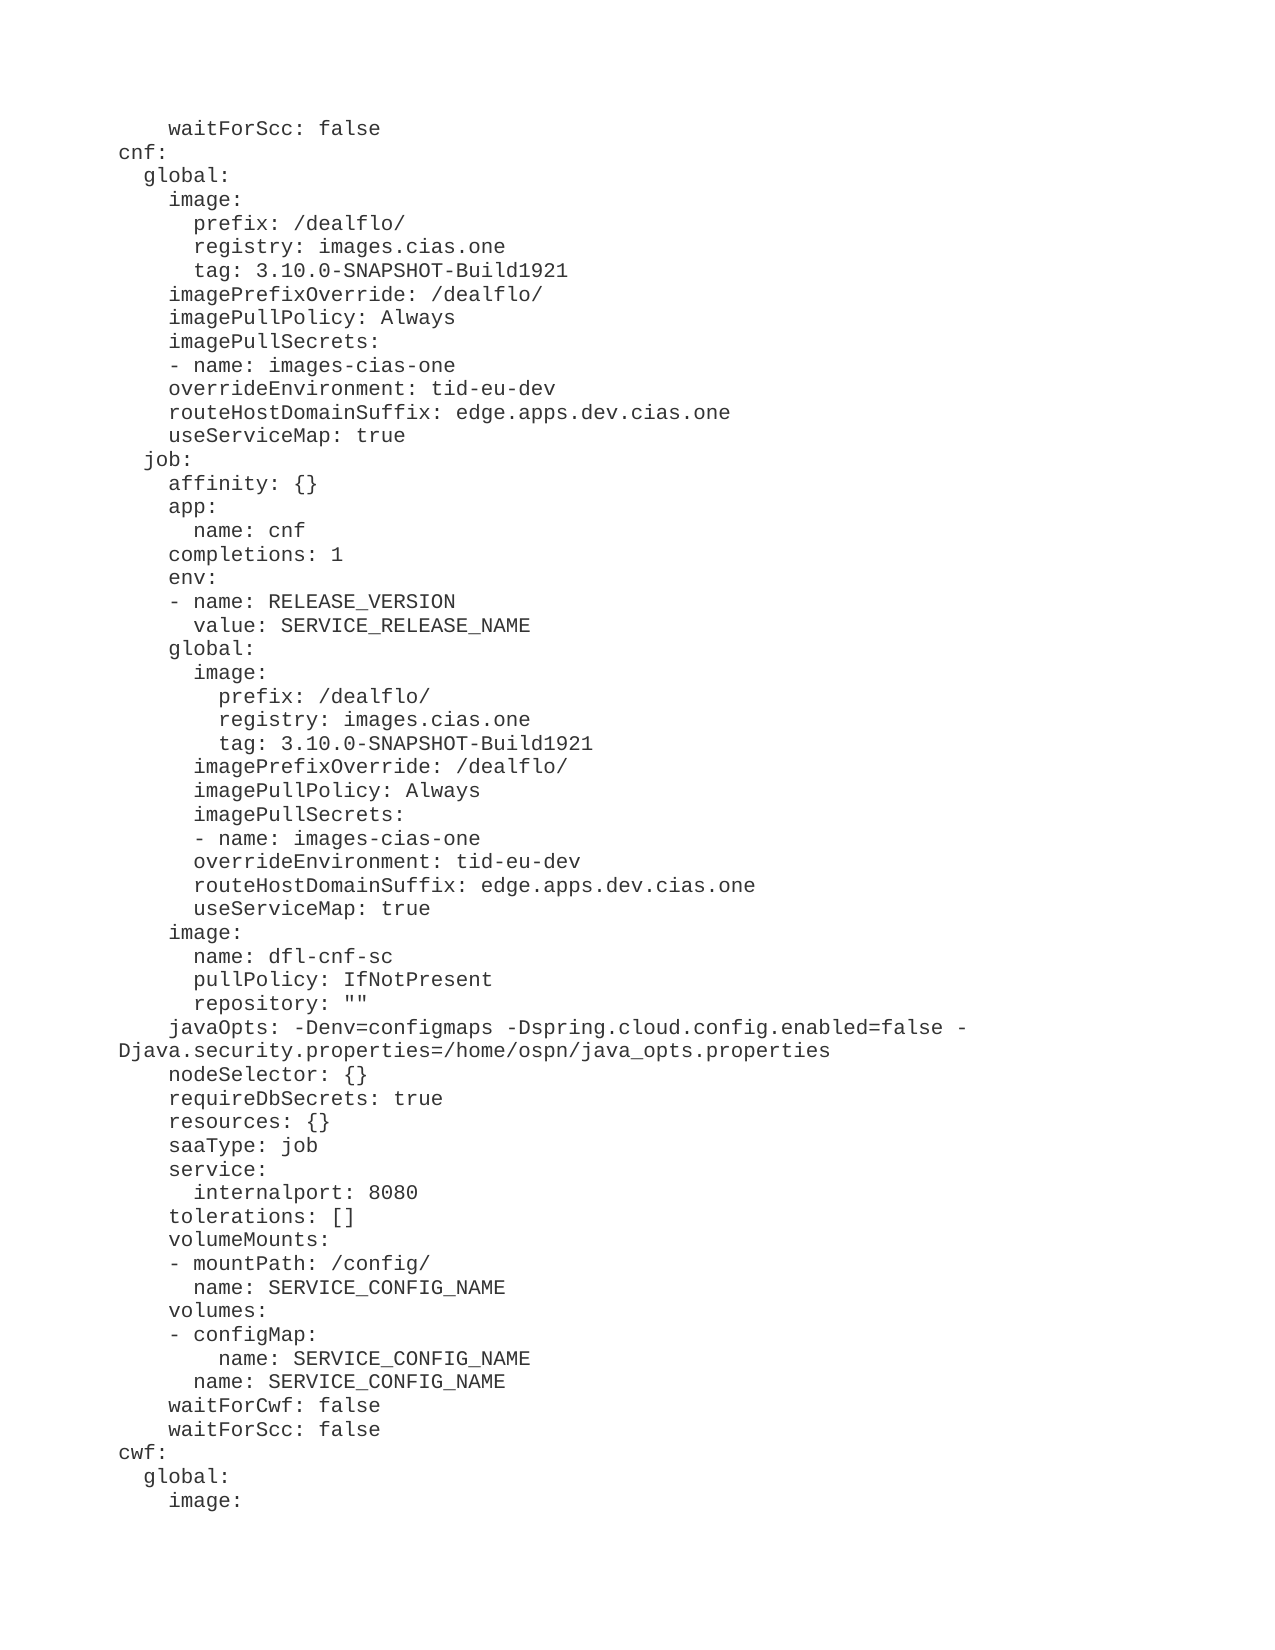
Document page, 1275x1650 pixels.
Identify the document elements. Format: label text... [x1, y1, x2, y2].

text registry: images.cias.one [118, 709, 1157, 733]
text global: [118, 1466, 1157, 1489]
text routeHostDomainSuffix: edge.apps.dev.cias.one [118, 875, 1157, 898]
text overrideEnvironment: tid-eu-dev [118, 378, 1157, 402]
text imagePullPolicy: Always [118, 307, 1157, 331]
text image: [118, 1489, 1157, 1513]
text volumes: [118, 1300, 1157, 1324]
text name: SERVICE_CONFIG_NAME [118, 1277, 1157, 1300]
text cnf: [118, 142, 1157, 165]
text - configMap: [118, 1324, 1157, 1348]
text image: [118, 662, 1157, 686]
text cwf: [118, 1442, 1157, 1466]
text image: [118, 922, 1157, 946]
text tolerations: [] [118, 1206, 1157, 1229]
text prefix: /dealflo/ [118, 686, 1157, 709]
text imagePrefixOverride: /dealflo/ [118, 757, 1157, 780]
text app: [118, 496, 1157, 520]
text pullPolicy: IfNotPresent [118, 969, 1157, 993]
text prefix: /dealflo/ [118, 213, 1157, 236]
text - name: images-cias-one [118, 354, 1157, 378]
text javaOpts: -Denv=configmaps -Dspring.cloud.config.enabled=false -Djava.security.properties=/home/ospn/java_opts.properties [118, 1017, 1157, 1064]
text waitForScc: false [118, 1419, 1157, 1442]
text imagePullPolicy: Always [118, 780, 1157, 804]
text resources: {} [118, 1111, 1157, 1135]
text registry: images.cias.one [118, 236, 1157, 260]
text completions: 1 [118, 544, 1157, 567]
text - mountPath: /config/ [118, 1253, 1157, 1277]
text waitForCwf: false [118, 1395, 1157, 1419]
text nodeSelector: {} [118, 1064, 1157, 1088]
text affinity: {} [118, 473, 1157, 496]
text imagePrefixOverride: /dealflo/ [118, 284, 1157, 307]
text waitForScc: false [118, 118, 1157, 142]
text useServiceMap: true [118, 426, 1157, 449]
text requireDbSecrets: true [118, 1088, 1157, 1111]
text name: SERVICE_CONFIG_NAME [118, 1371, 1157, 1395]
text value: SERVICE_RELEASE_NAME [118, 615, 1157, 638]
text image: [118, 189, 1157, 213]
text volumeMounts: [118, 1229, 1157, 1253]
text env: [118, 567, 1157, 591]
text imagePullSecrets: [118, 331, 1157, 354]
text name: cnf [118, 520, 1157, 544]
text global: [118, 638, 1157, 662]
text useServiceMap: true [118, 898, 1157, 922]
text overrideEnvironment: tid-eu-dev [118, 851, 1157, 875]
text name: SERVICE_CONFIG_NAME [118, 1348, 1157, 1371]
text - name: images-cias-one [118, 827, 1157, 851]
text repository: "" [118, 993, 1157, 1017]
text service: [118, 1158, 1157, 1182]
text tag: 3.10.0-SNAPSHOT-Build1921 [118, 260, 1157, 284]
text name: dfl-cnf-sc [118, 946, 1157, 969]
text tag: 3.10.0-SNAPSHOT-Build1921 [118, 733, 1157, 757]
text routeHostDomainSuffix: edge.apps.dev.cias.one [118, 402, 1157, 426]
text - name: RELEASE_VERSION [118, 591, 1157, 615]
text internalport: 8080 [118, 1182, 1157, 1206]
text imagePullSecrets: [118, 804, 1157, 827]
text global: [118, 165, 1157, 189]
text saaType: job [118, 1135, 1157, 1158]
text job: [118, 449, 1157, 473]
